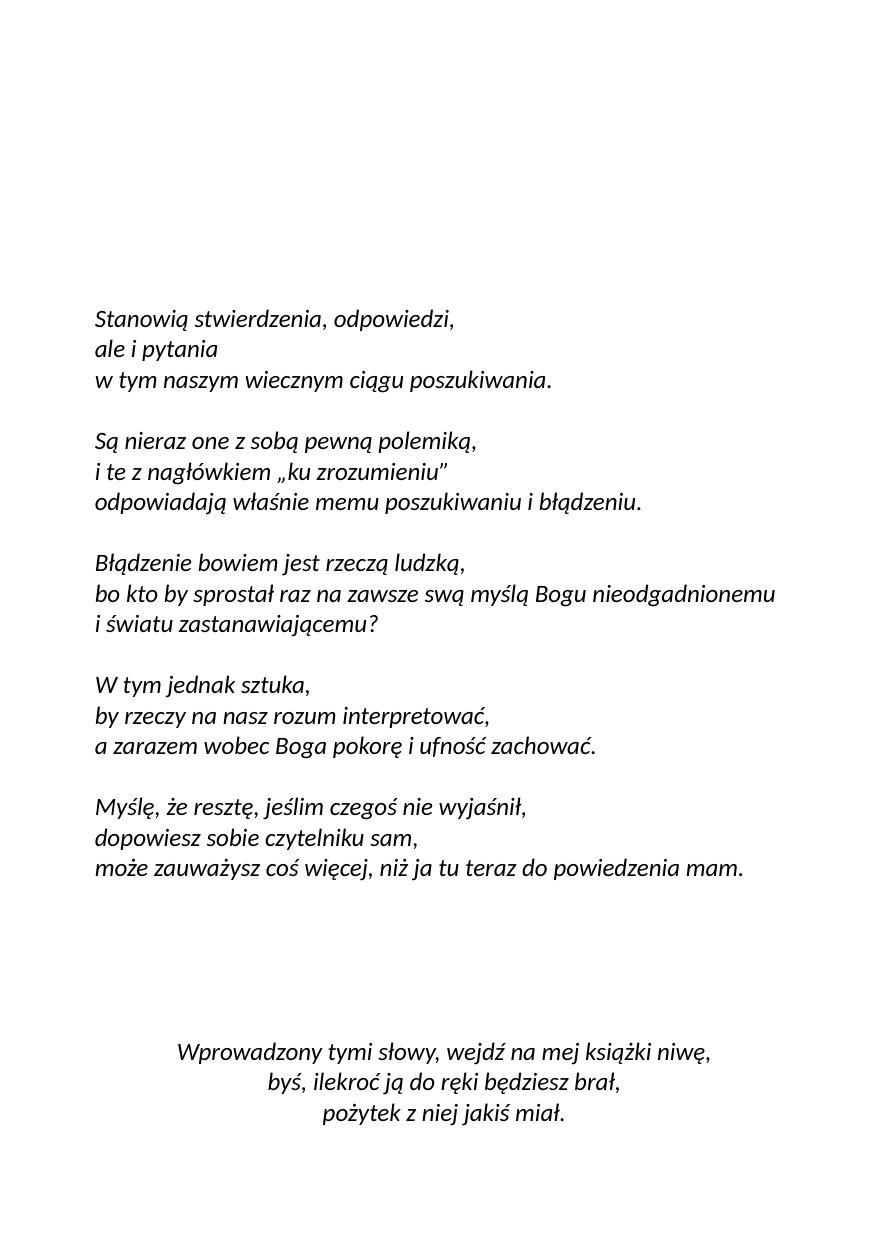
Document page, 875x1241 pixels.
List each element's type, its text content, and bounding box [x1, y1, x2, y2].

text Są nieraz one z sobą pewną polemiką, [94, 425, 779, 456]
text pożytek z niej jakiś miał. [94, 1097, 779, 1127]
text dopowiesz sobie czytelniku sam, [94, 822, 779, 852]
text bo kto by sprostał raz na zawsze swą myślą Bogu nieodgadnionemu [94, 578, 779, 608]
text i światu zastanawiającemu? [94, 608, 779, 639]
text byś, ilekroć ją do ręki będziesz brał, [94, 1066, 779, 1097]
text Wprowadzony tymi słowy, wejdź na mej książki niwę, [94, 1036, 779, 1066]
text W tym jednak sztuka, [94, 669, 779, 700]
text a zarazem wobec Boga pokorę i ufność zachować. [94, 730, 779, 761]
text ale i pytania [94, 334, 779, 364]
text może zauważysz coś więcej, niż ja tu teraz do powiedzenia mam. [94, 852, 779, 883]
text by rzeczy na nasz rozum interpretować, [94, 700, 779, 730]
text odpowiadają właśnie memu poszukiwaniu i błądzeniu. [94, 486, 779, 517]
text Stanowią stwierdzenia, odpowiedzi, [94, 303, 779, 334]
text i te z nagłówkiem „ku zrozumieniu” [94, 456, 779, 486]
text w tym naszym wiecznym ciągu poszukiwania. [94, 364, 779, 395]
text Myślę, że resztę, jeślim czegoś nie wyjaśnił, [94, 791, 779, 822]
text Błądzenie bowiem jest rzeczą ludzką, [94, 547, 779, 578]
